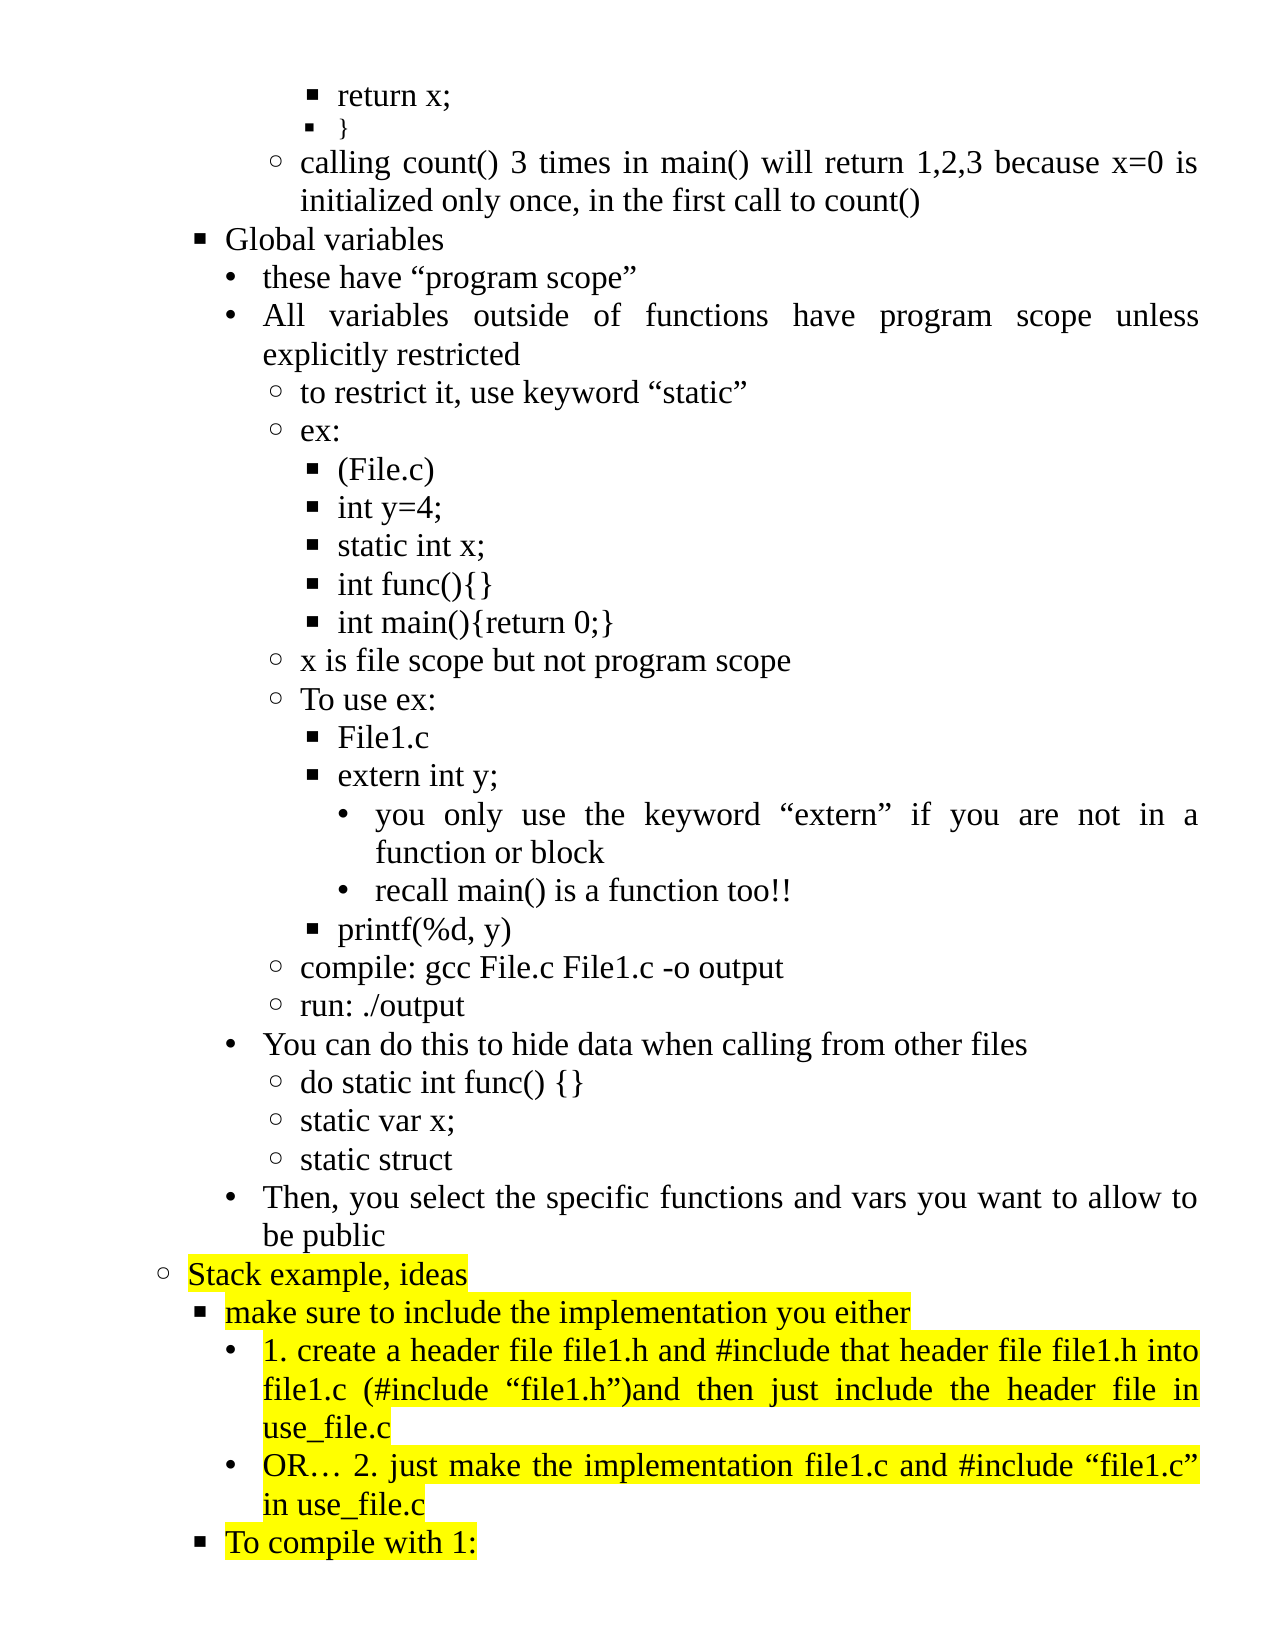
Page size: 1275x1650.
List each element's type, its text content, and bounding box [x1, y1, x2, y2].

list Then, you select the specific functions and vars you want to allow to be public [225, 1177, 1200, 1254]
list these have “program scope” [225, 257, 1200, 295]
list 1. create a header file file1.h and #include that header file file1.h into file1.c (#include “file1.h”)and then just include the header file in use_file.c [225, 1330, 1200, 1445]
list int y=4; [300, 487, 1200, 525]
list do static int func() {} [262, 1062, 1200, 1100]
list (File.c) [300, 449, 1200, 487]
list printf(%d, y) [300, 909, 1200, 947]
list To use ex: [262, 679, 1200, 717]
list run: ./output [262, 985, 1200, 1024]
list static struct [262, 1139, 1200, 1177]
list Stack example, ideas [150, 1254, 1200, 1292]
list you only use the keyword “extern” if you are not in a function or block [337, 794, 1200, 870]
list int main(){return 0;} [300, 602, 1200, 640]
list compile: gcc File.c File1.c -o output [262, 947, 1200, 985]
list static int x; [300, 525, 1200, 564]
list You can do this to hide data when calling from other files [225, 1024, 1200, 1062]
list File1.c [300, 717, 1200, 755]
list return x; [300, 75, 1200, 113]
list To compile with 1: [187, 1522, 1200, 1560]
list extern int y; [300, 755, 1200, 794]
list static var x; [262, 1100, 1200, 1139]
list All variables outside of functions have program scope unless explicitly restricted [225, 295, 1200, 372]
list recall main() is a function too!! [337, 870, 1200, 909]
list Global variables [187, 219, 1200, 257]
list OR… 2. just make the implementation file1.c and #include “file1.c” in use_file.c [225, 1445, 1200, 1522]
list make sure to include the implementation you either [187, 1292, 1200, 1330]
list to restrict it, use keyword “static” [262, 372, 1200, 410]
list ex: [262, 410, 1200, 449]
list x is file scope but not program scope [262, 640, 1200, 679]
list calling count() 3 times in main() will return 1,2,3 because x=0 is initialized only once, in the first call to count() [262, 142, 1200, 219]
list } [300, 113, 1200, 142]
list int func(){} [300, 564, 1200, 602]
